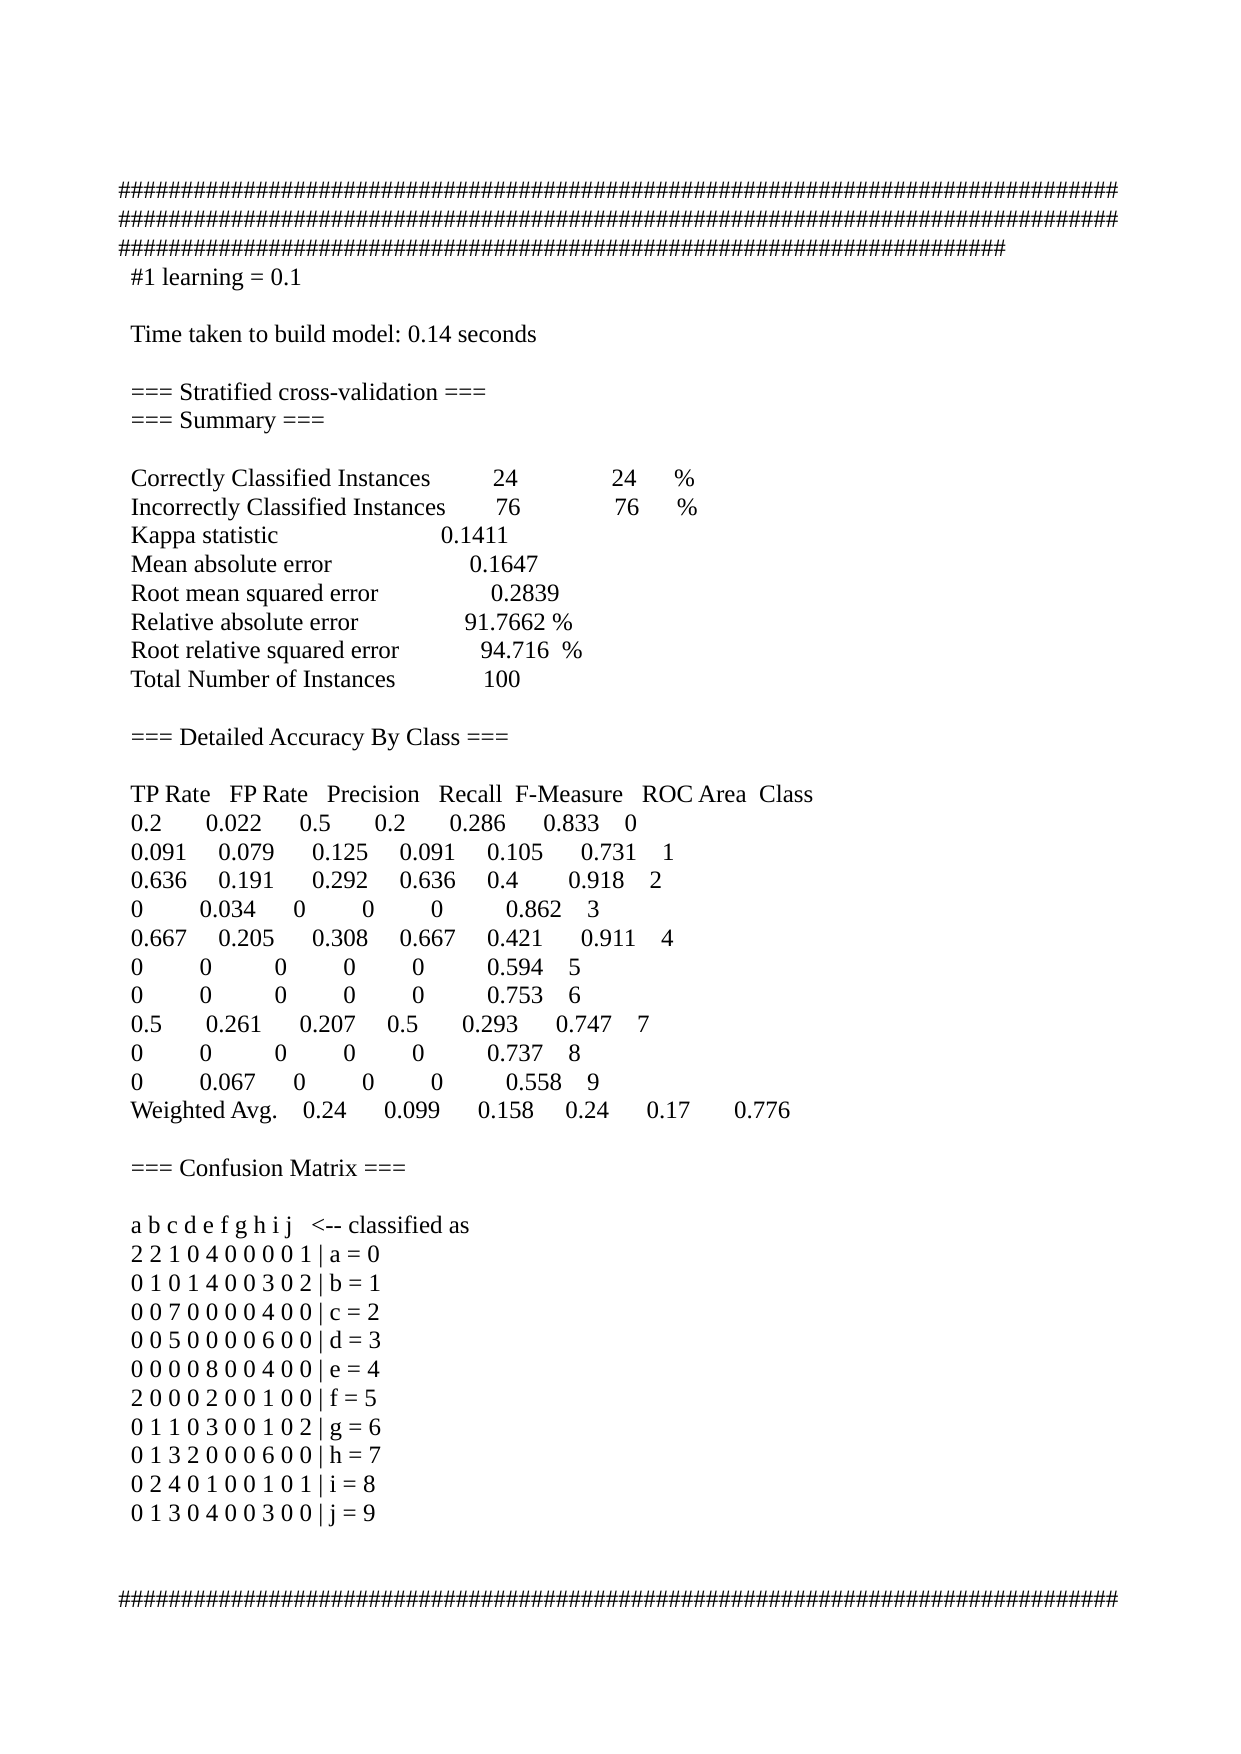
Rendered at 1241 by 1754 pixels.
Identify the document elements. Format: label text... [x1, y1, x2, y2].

text 0 0 7 0 0 0 0 4 0 0 | c = 2 [118, 1297, 1122, 1326]
text === Summary === [118, 406, 1122, 434]
text Time taken to build model: 0.14 seconds [118, 319, 1122, 348]
text Relative absolute error 91.7662 % [118, 607, 1122, 636]
text Root relative squared error 94.716 % [118, 636, 1122, 664]
text 0 0 0 0 0 0.594 5 [118, 952, 1122, 981]
text #1 learning = 0.1 [118, 262, 1122, 291]
text Kappa statistic 0.1411 [118, 521, 1122, 549]
text Weighted Avg. 0.24 0.099 0.158 0.24 0.17 0.776 [118, 1096, 1122, 1124]
text 0 0 0 0 8 0 0 4 0 0 | e = 4 [118, 1354, 1122, 1383]
text 0.636 0.191 0.292 0.636 0.4 0.918 2 [118, 866, 1122, 894]
text ################################################################################ [118, 1556, 1122, 1613]
text 0 1 3 2 0 0 0 6 0 0 | h = 7 [118, 1441, 1122, 1469]
text 0.091 0.079 0.125 0.091 0.105 0.731 1 [118, 837, 1122, 866]
text 0 1 1 0 3 0 0 1 0 2 | g = 6 [118, 1412, 1122, 1441]
text === Confusion Matrix === [118, 1153, 1122, 1182]
text === Detailed Accuracy By Class === [118, 722, 1122, 751]
text === Stratified cross-validation === [118, 377, 1122, 406]
text Mean absolute error 0.1647 [118, 549, 1122, 578]
text 2 0 0 0 2 0 0 1 0 0 | f = 5 [118, 1383, 1122, 1412]
text 2 2 1 0 4 0 0 0 0 1 | a = 0 [118, 1239, 1122, 1268]
text ####################################################################################################################################################################################################################################### [118, 147, 1122, 262]
text Correctly Classified Instances 24 24 % [118, 463, 1122, 492]
text Incorrectly Classified Instances 76 76 % [118, 492, 1122, 521]
text 0 1 0 1 4 0 0 3 0 2 | b = 1 [118, 1268, 1122, 1297]
text 0 2 4 0 1 0 0 1 0 1 | i = 8 [118, 1469, 1122, 1498]
text TP Rate FP Rate Precision Recall F-Measure ROC Area Class [118, 779, 1122, 808]
text 0 1 3 0 4 0 0 3 0 0 | j = 9 [118, 1498, 1122, 1527]
text a b c d e f g h i j <-- classified as [118, 1211, 1122, 1239]
text 0 0 5 0 0 0 0 6 0 0 | d = 3 [118, 1326, 1122, 1354]
text 0 0.034 0 0 0 0.862 3 [118, 894, 1122, 923]
text Root mean squared error 0.2839 [118, 578, 1122, 607]
text 0 0 0 0 0 0.753 6 [118, 981, 1122, 1009]
text Total Number of Instances 100 [118, 664, 1122, 693]
text 0.2 0.022 0.5 0.2 0.286 0.833 0 [118, 808, 1122, 837]
text 0.5 0.261 0.207 0.5 0.293 0.747 7 [118, 1009, 1122, 1038]
text 0 0.067 0 0 0 0.558 9 [118, 1067, 1122, 1096]
text 0.667 0.205 0.308 0.667 0.421 0.911 4 [118, 923, 1122, 952]
text 0 0 0 0 0 0.737 8 [118, 1038, 1122, 1067]
